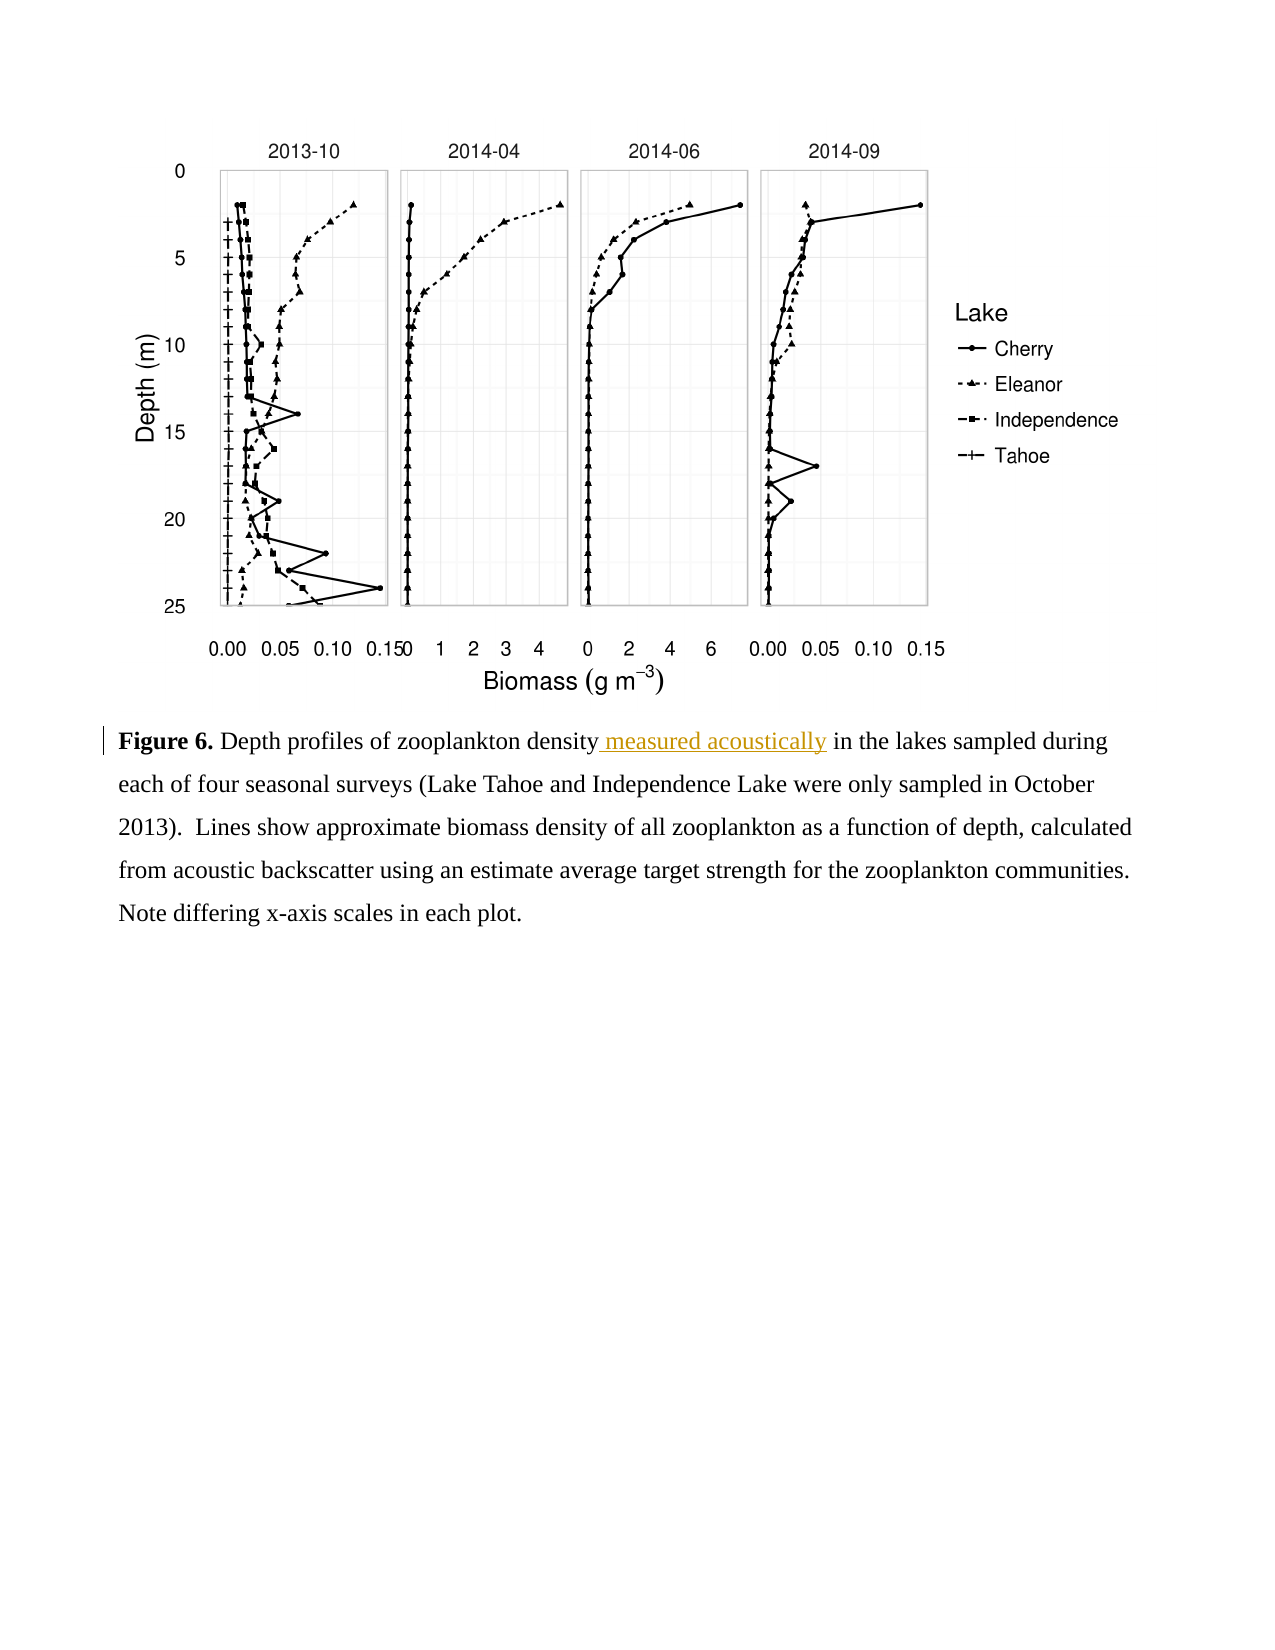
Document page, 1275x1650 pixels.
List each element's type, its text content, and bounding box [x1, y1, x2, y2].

picture [118, 118, 1157, 712]
text Figure 6. Depth profiles of zooplankton density measured acoustically in the lakes sampled during each of four seasonal surveys (Lake Tahoe and Independence Lake were only sampled in October 2013). Lines show approximate biomass density of all zooplankton as a function of depth, calculated from acoustic backscatter using an estimate average target strength for the zooplankton communities. Note differing x-axis scales in each plot. [118, 726, 1157, 927]
